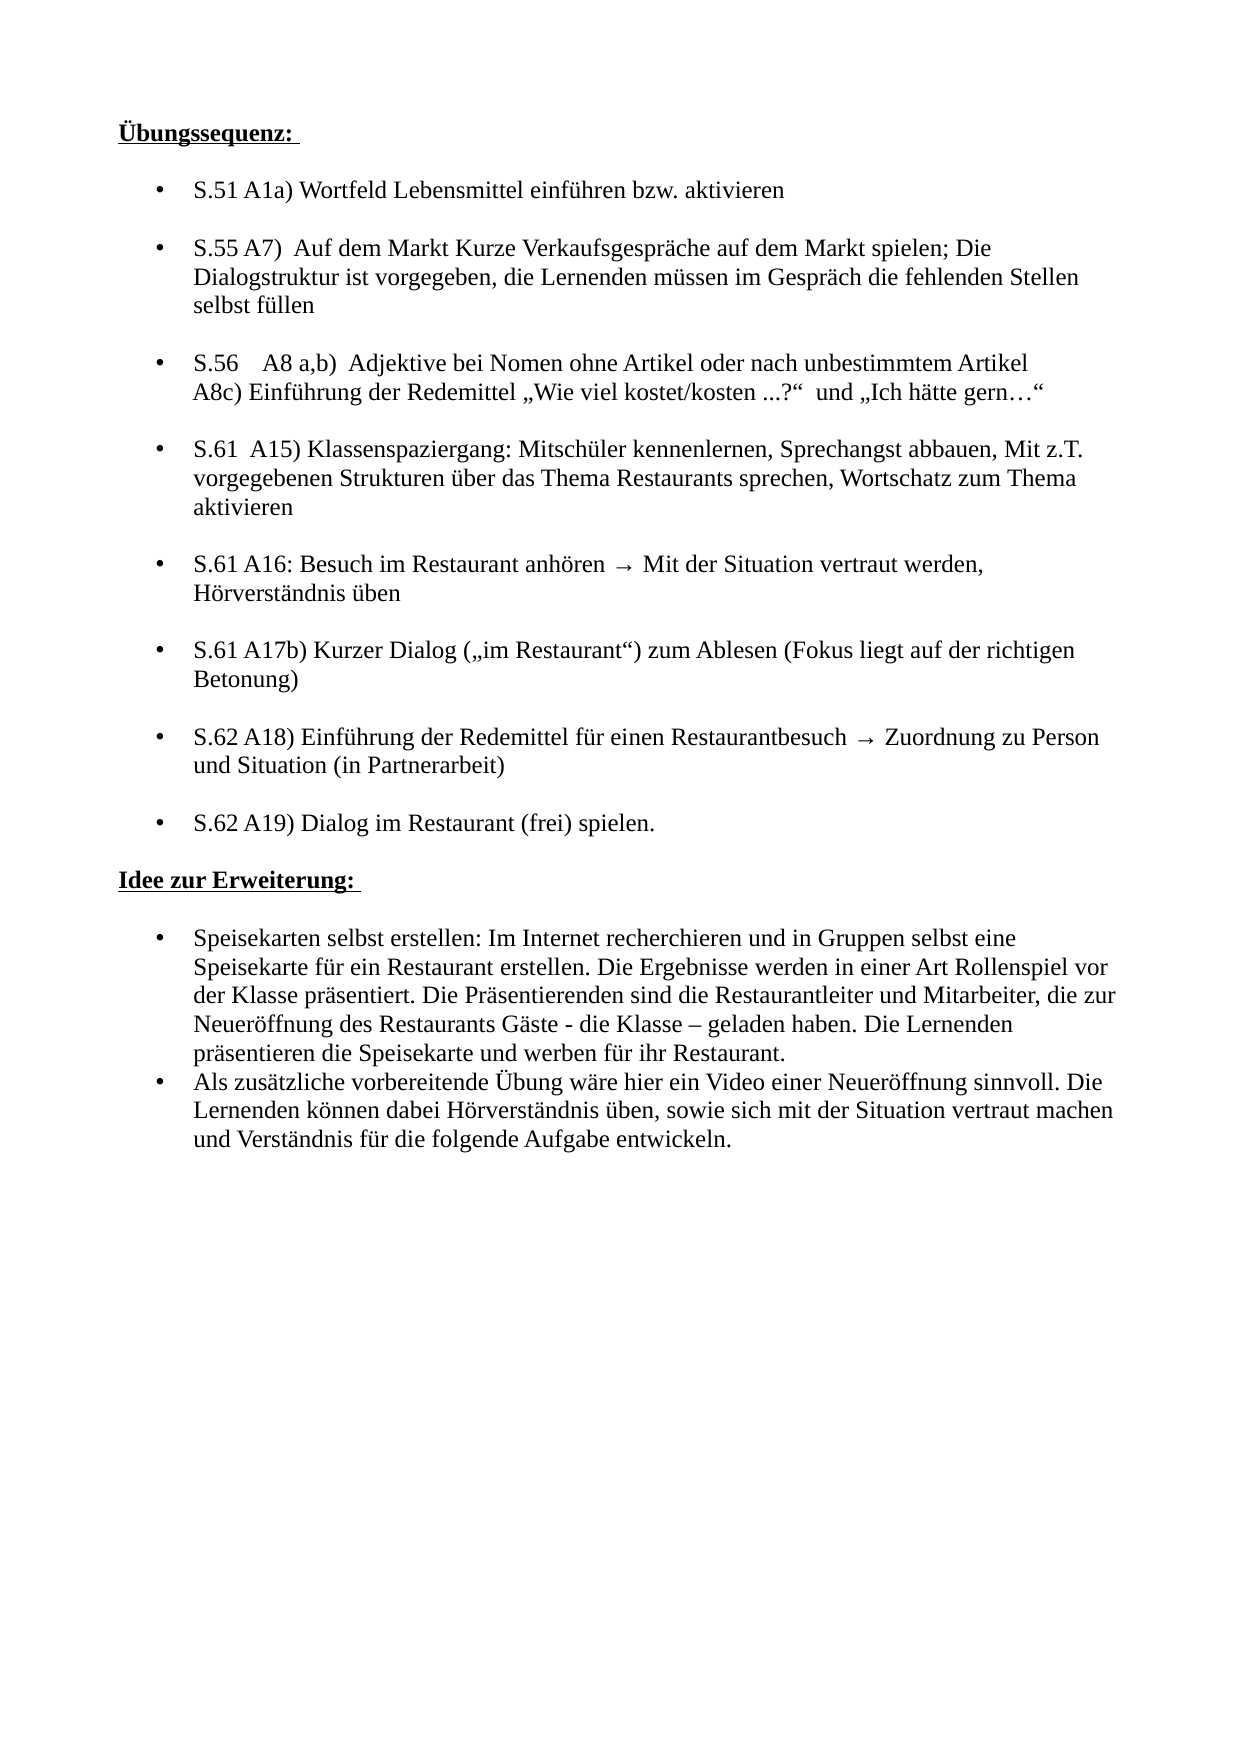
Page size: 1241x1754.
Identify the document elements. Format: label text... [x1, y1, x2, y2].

list Speisekarten selbst erstellen: Im Internet recherchieren und in Gruppen selbst eine Speisekarte für ein Restaurant erstellen. Die Ergebnisse werden in einer Art Rollenspiel vor der Klasse präsentiert. Die Präsentierenden sind die Restaurantleiter und Mitarbeiter, die zur Neueröffnung des Restaurants Gäste - die Klasse – geladen haben. Die Lernenden präsentieren die Speisekarte und werben für ihr Restaurant. [156, 923, 1122, 1067]
list S.51 A1a) Wortfeld Lebensmittel einführen bzw. aktivieren [156, 176, 1122, 204]
text Idee zur Erweiterung: [118, 866, 1122, 894]
list S.55 A7) Auf dem Markt Kurze Verkaufsgespräche auf dem Markt spielen; Die Dialogstruktur ist vorgegeben, die Lernenden müssen im Gespräch die fehlenden Stellen selbst füllen [156, 233, 1122, 319]
list S.61 A16: Besuch im Restaurant anhören → Mit der Situation vertraut werden, Hörverständnis üben [156, 549, 1122, 607]
list S.62 A19) Dialog im Restaurant (frei) spielen. [156, 808, 1122, 837]
list S.61 A17b) Kurzer Dialog („im Restaurant“) zum Ablesen (Fokus liegt auf der richtigen Betonung) [156, 636, 1122, 693]
list S.62 A18) Einführung der Redemittel für einen Restaurantbesuch → Zuordnung zu Person und Situation (in Partnerarbeit) [156, 722, 1122, 779]
list S.61 A15) Klassenspaziergang: Mitschüler kennenlernen, Sprechangst abbauen, Mit z.T. vorgegebenen Strukturen über das Thema Restaurants sprechen, Wortschatz zum Thema aktivieren [156, 434, 1122, 521]
text Übungssequenz: [118, 118, 1122, 147]
list Als zusätzliche vorbereitende Übung wäre hier ein Video einer Neueröffnung sinnvoll. Die Lernenden können dabei Hörverständnis üben, sowie sich mit der Situation vertraut machen und Verständnis für die folgende Aufgabe entwickeln. [156, 1067, 1122, 1153]
text A8c) Einführung der Redemittel „Wie viel kostet/kosten ...?“ und „Ich hätte gern…“ [118, 377, 1122, 406]
list S.56 A8 a,b) Adjektive bei Nomen ohne Artikel oder nach unbestimmtem Artikel [156, 348, 1122, 377]
